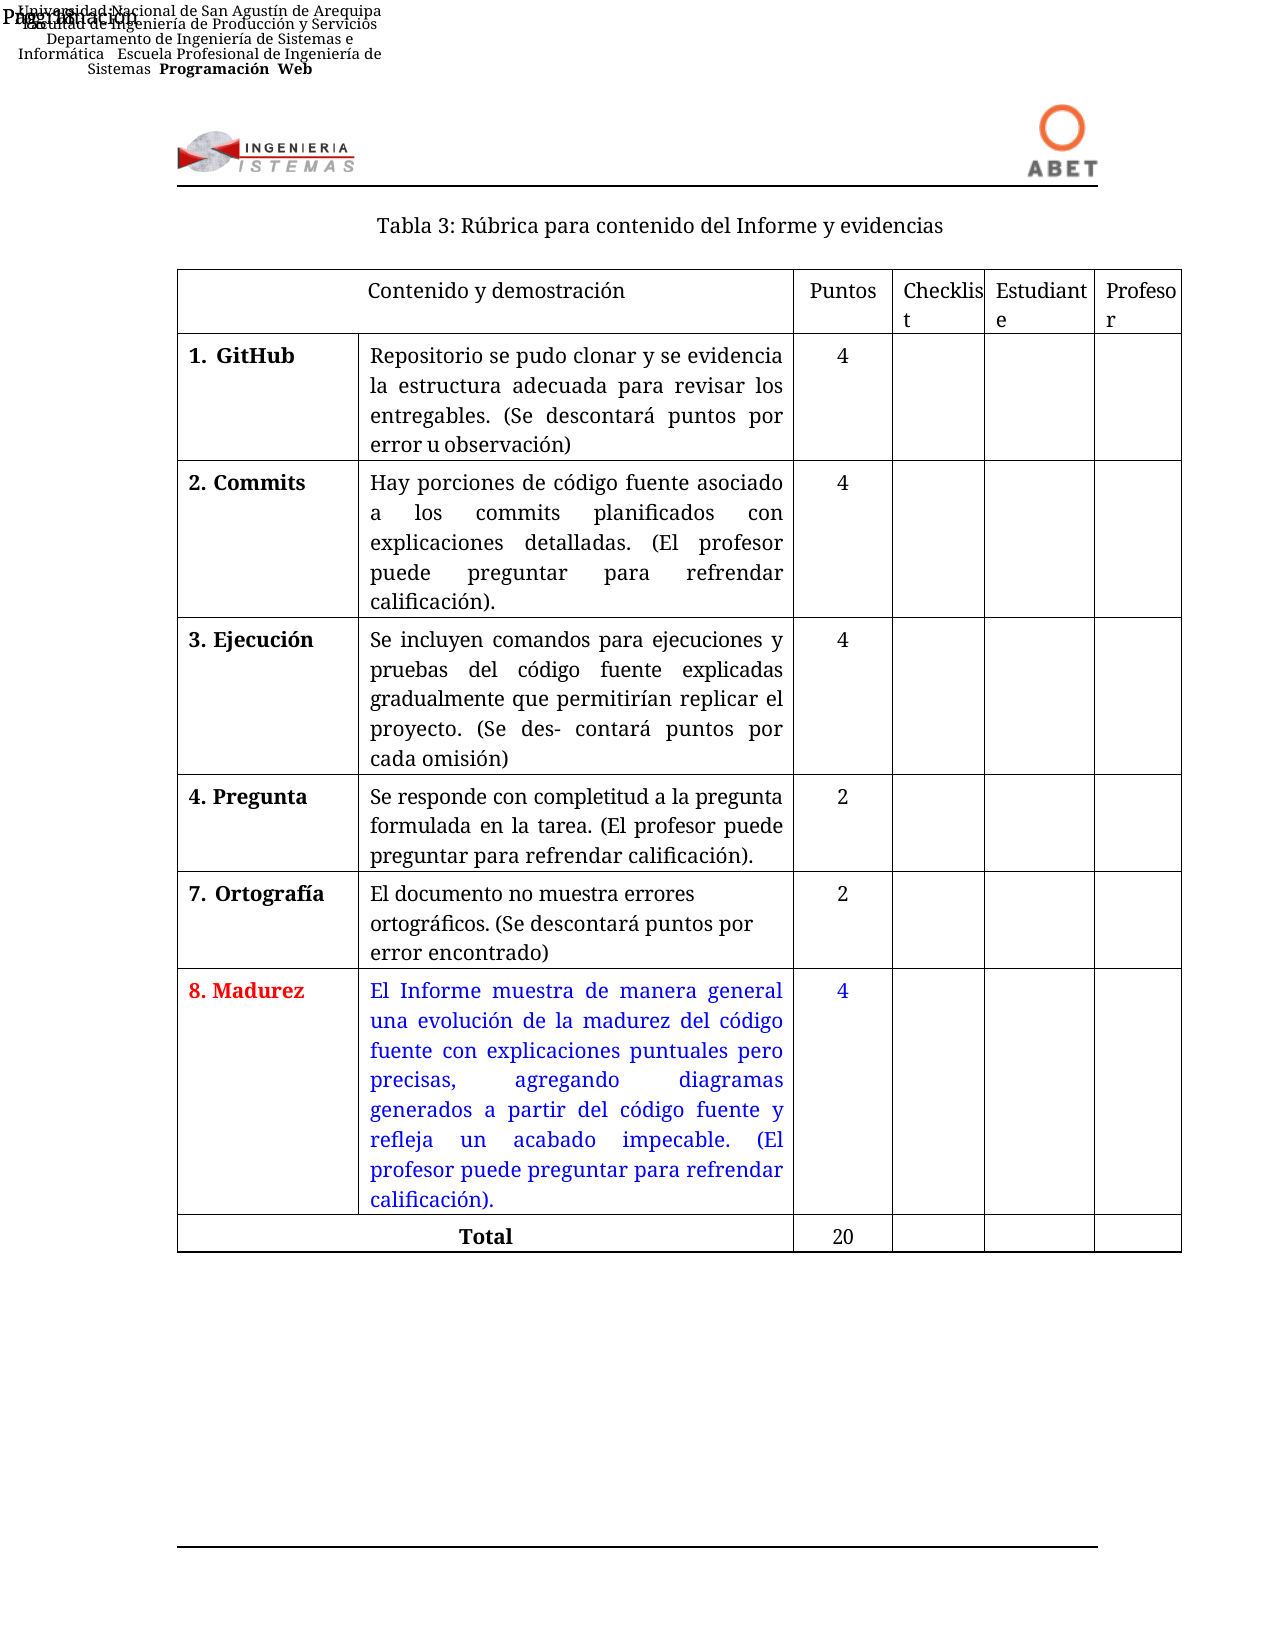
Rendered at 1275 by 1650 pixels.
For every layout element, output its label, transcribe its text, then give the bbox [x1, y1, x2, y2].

table_cell Total [178, 1215, 793, 1251]
table_cell [1095, 969, 1181, 1214]
table_cell [985, 775, 1094, 871]
table_cell 2. Commits [178, 461, 358, 617]
table_cell [893, 775, 984, 871]
table_cell [893, 618, 984, 774]
table_cell Repositorio se pudo clonar y se evidencia la estructura adecuada para revisar los entregables. (Se descontará puntos por error u observación) [359, 334, 793, 460]
table_cell Se responde con completitud a la pregunta formulada en la tarea. (El profesor puede preguntar para refrendar calificación). [359, 775, 793, 871]
table_cell 4 [794, 618, 892, 774]
table_cell 2 [794, 775, 892, 871]
text Tabla 3: Rúbrica para contenido del Informe y evidencias [377, 212, 1269, 240]
table_cell 4 [794, 334, 892, 460]
table_cell [1095, 334, 1181, 460]
table_cell 1. GitHub [178, 334, 358, 460]
table_cell 4 [794, 969, 892, 1214]
table_cell 20 [794, 1215, 892, 1251]
table_cell 2 [794, 872, 892, 968]
table_cell [1095, 872, 1181, 968]
table_cell [985, 618, 1094, 774]
table_cell [1095, 1215, 1181, 1251]
table_cell [1095, 461, 1181, 617]
table_header Profesor [1095, 270, 1181, 333]
table_cell 4. Pregunta [178, 775, 358, 871]
table_cell [893, 969, 984, 1214]
table_cell El Informe muestra de manera general una evolución de la madurez del código fuente con explicaciones puntuales pero precisas, agregando diagramas generados a partir del código fuente y refleja un acabado impecable. (El profesor puede preguntar para refrendar calificación). [359, 969, 793, 1214]
table_cell [1095, 618, 1181, 774]
picture [177, 131, 355, 172]
table_header Contenido y demostración [178, 270, 793, 333]
table_header Checklist [893, 270, 984, 333]
table_cell El documento no muestra errores ortográficos. (Se descontará puntos por error encontrado) [359, 872, 793, 968]
table_cell [985, 872, 1094, 968]
table_cell 8. Madurez [178, 969, 358, 1214]
table_cell [893, 334, 984, 460]
table_cell Se incluyen comandos para ejecuciones y pruebas del código fuente explicadas gradualmente que permitirían replicar el proyecto. (Se des- contará puntos por cada omisión) [359, 618, 793, 774]
table_cell [985, 969, 1094, 1214]
table_cell [985, 1215, 1094, 1251]
picture [1027, 104, 1098, 185]
table_cell [893, 872, 984, 968]
table_cell [1095, 775, 1181, 871]
table_cell [893, 461, 984, 617]
table_header Estudiante [985, 270, 1094, 333]
table_cell [893, 1215, 984, 1251]
table_cell Hay porciones de código fuente asociado a los commits planificados con explicaciones detalladas. (El profesor puede preguntar para refrendar calificación). [359, 461, 793, 617]
table_cell [985, 334, 1094, 460]
table_cell 4 [794, 461, 892, 617]
table_cell 3. Ejecución [178, 618, 358, 774]
table_header Puntos [794, 270, 892, 333]
table_cell [985, 461, 1094, 617]
table_cell 7. Ortografía [178, 872, 358, 968]
